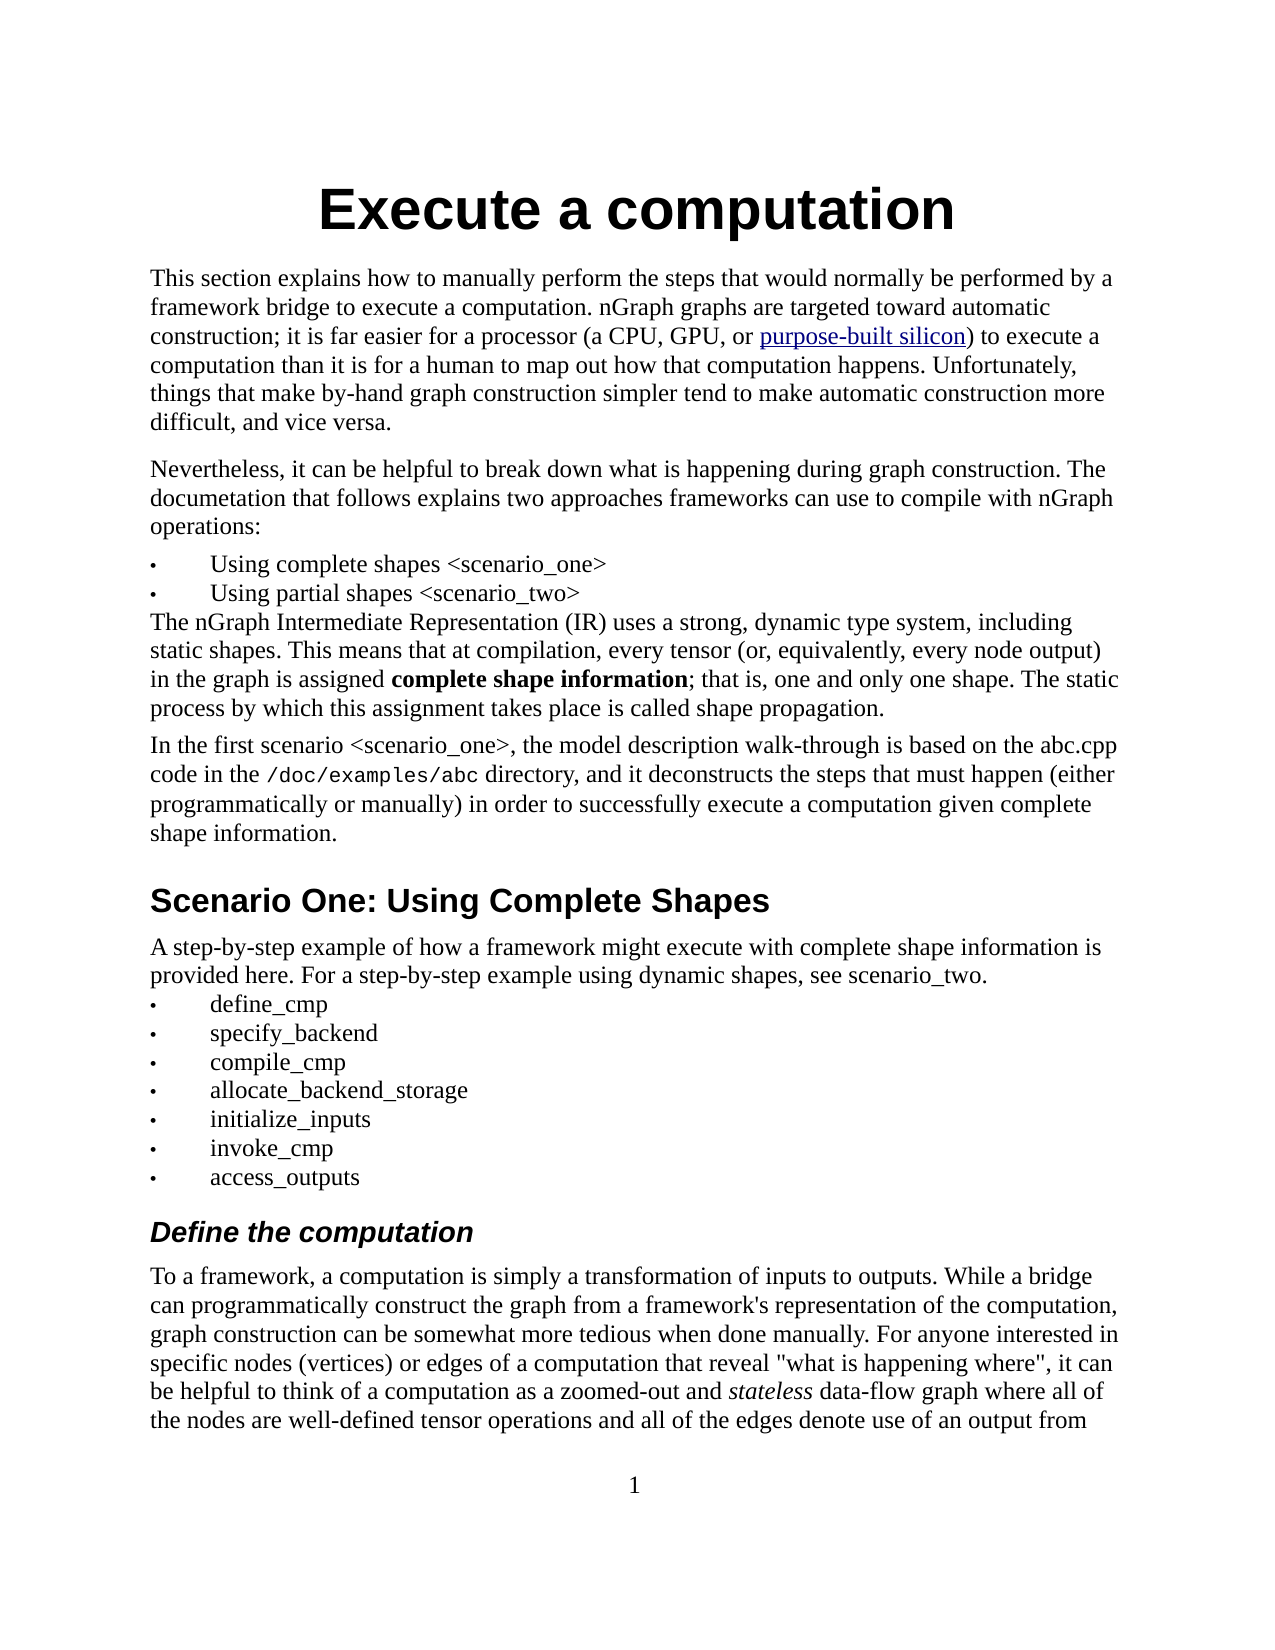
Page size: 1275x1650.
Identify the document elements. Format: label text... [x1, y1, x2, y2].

subtitle Scenario One: Using Complete Shapes [150, 880, 1125, 919]
list allocate_backend_storage [150, 1075, 1125, 1104]
text A step-by-step example of how a framework might execute with complete shape information is provided here. For a step-by-step example using dynamic shapes, see scenario_two. [150, 932, 1125, 989]
text To a framework, a computation is simply a transformation of inputs to outputs. While a bridge can programmatically construct the graph from a framework's representation of the computation, graph construction can be somewhat more tedious when done manually. For anyone interested in specific nodes (vertices) or edges of a computation that reveal "what is happening where", it can be helpful to think of a computation as a zoomed-out and stateless data-flow graph where all of the nodes are well-defined tensor operations and all of the edges denote use of an output from [150, 1261, 1125, 1434]
text Nevertheless, it can be helpful to break down what is happening during graph construction. The documetation that follows explains two approaches frameworks can use to compile with nGraph operations: [150, 454, 1125, 540]
list Using complete shapes <scenario_one> [150, 549, 1125, 578]
list compile_cmp [150, 1047, 1125, 1075]
text This section explains how to manually perform the steps that would normally be performed by a framework bridge to execute a computation. nGraph graphs are targeted toward automatic construction; it is far easier for a processor (a CPU, GPU, or purpose-built silicon) to execute a computation than it is for a human to map out how that computation happens. Unfortunately, things that make by-hand graph construction simpler tend to make automatic construction more difficult, and vice versa. [150, 263, 1125, 436]
list define_cmp [150, 989, 1125, 1018]
list invoke_cmp [150, 1133, 1125, 1162]
list access_outputs [150, 1162, 1125, 1190]
list initialize_inputs [150, 1104, 1125, 1133]
subtitle Define the computation [150, 1215, 1125, 1249]
list specify_backend [150, 1018, 1125, 1047]
text In the first scenario <scenario_one>, the model description walk-through is based on the abc.cpp code in the /doc/examples/abc directory, and it deconstructs the steps that must happen (either programmatically or manually) in order to successfully execute a computation given complete shape information. [150, 731, 1125, 846]
text The nGraph Intermediate Representation (IR) uses a strong, dynamic type system, including static shapes. This means that at compilation, every tensor (or, equivalently, every node output) in the graph is assigned complete shape information; that is, one and only one shape. The static process by which this assignment takes place is called shape propagation. [150, 607, 1125, 722]
title Execute a computation [150, 175, 1125, 242]
list Using partial shapes <scenario_two> [150, 578, 1125, 607]
